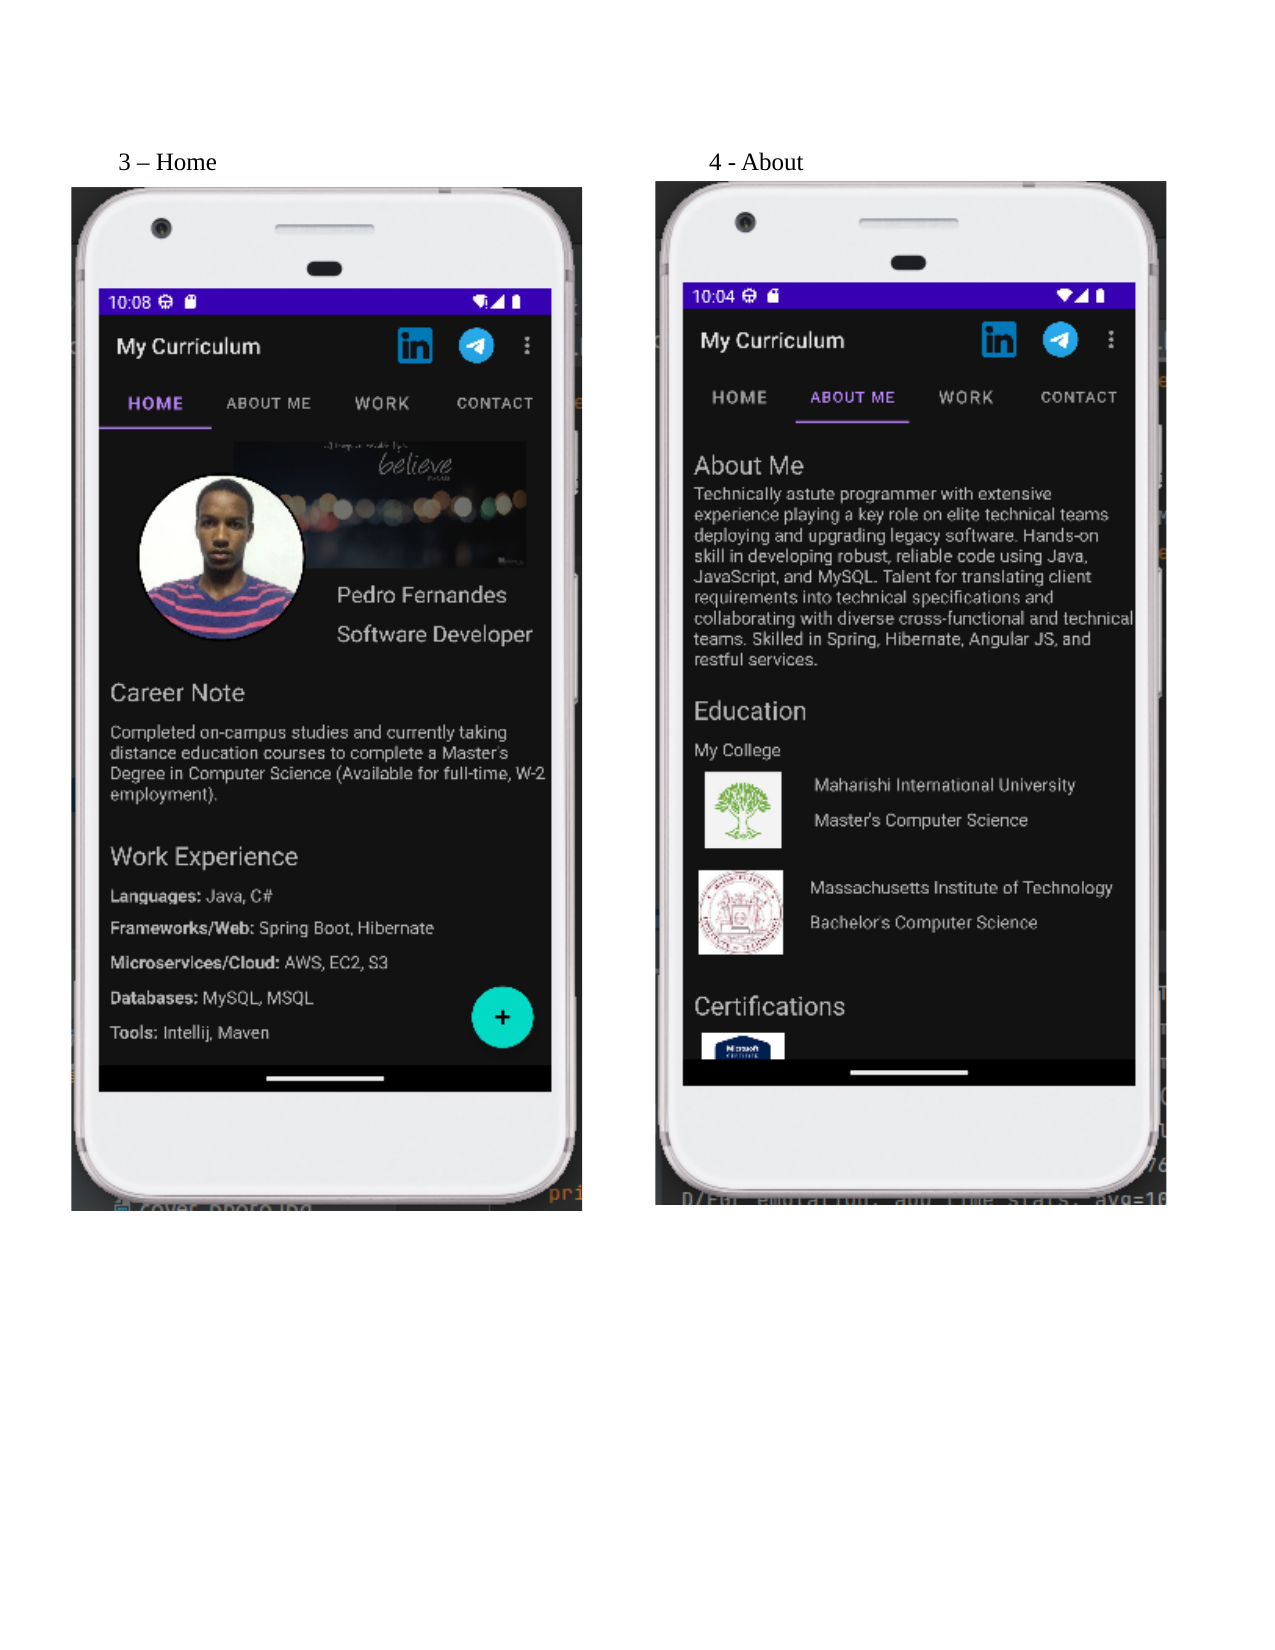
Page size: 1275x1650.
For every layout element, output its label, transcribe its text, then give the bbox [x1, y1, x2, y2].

picture [655, 181, 1167, 1205]
text 3 – Home 4 - About [118, 147, 1157, 176]
picture [71, 187, 583, 1211]
